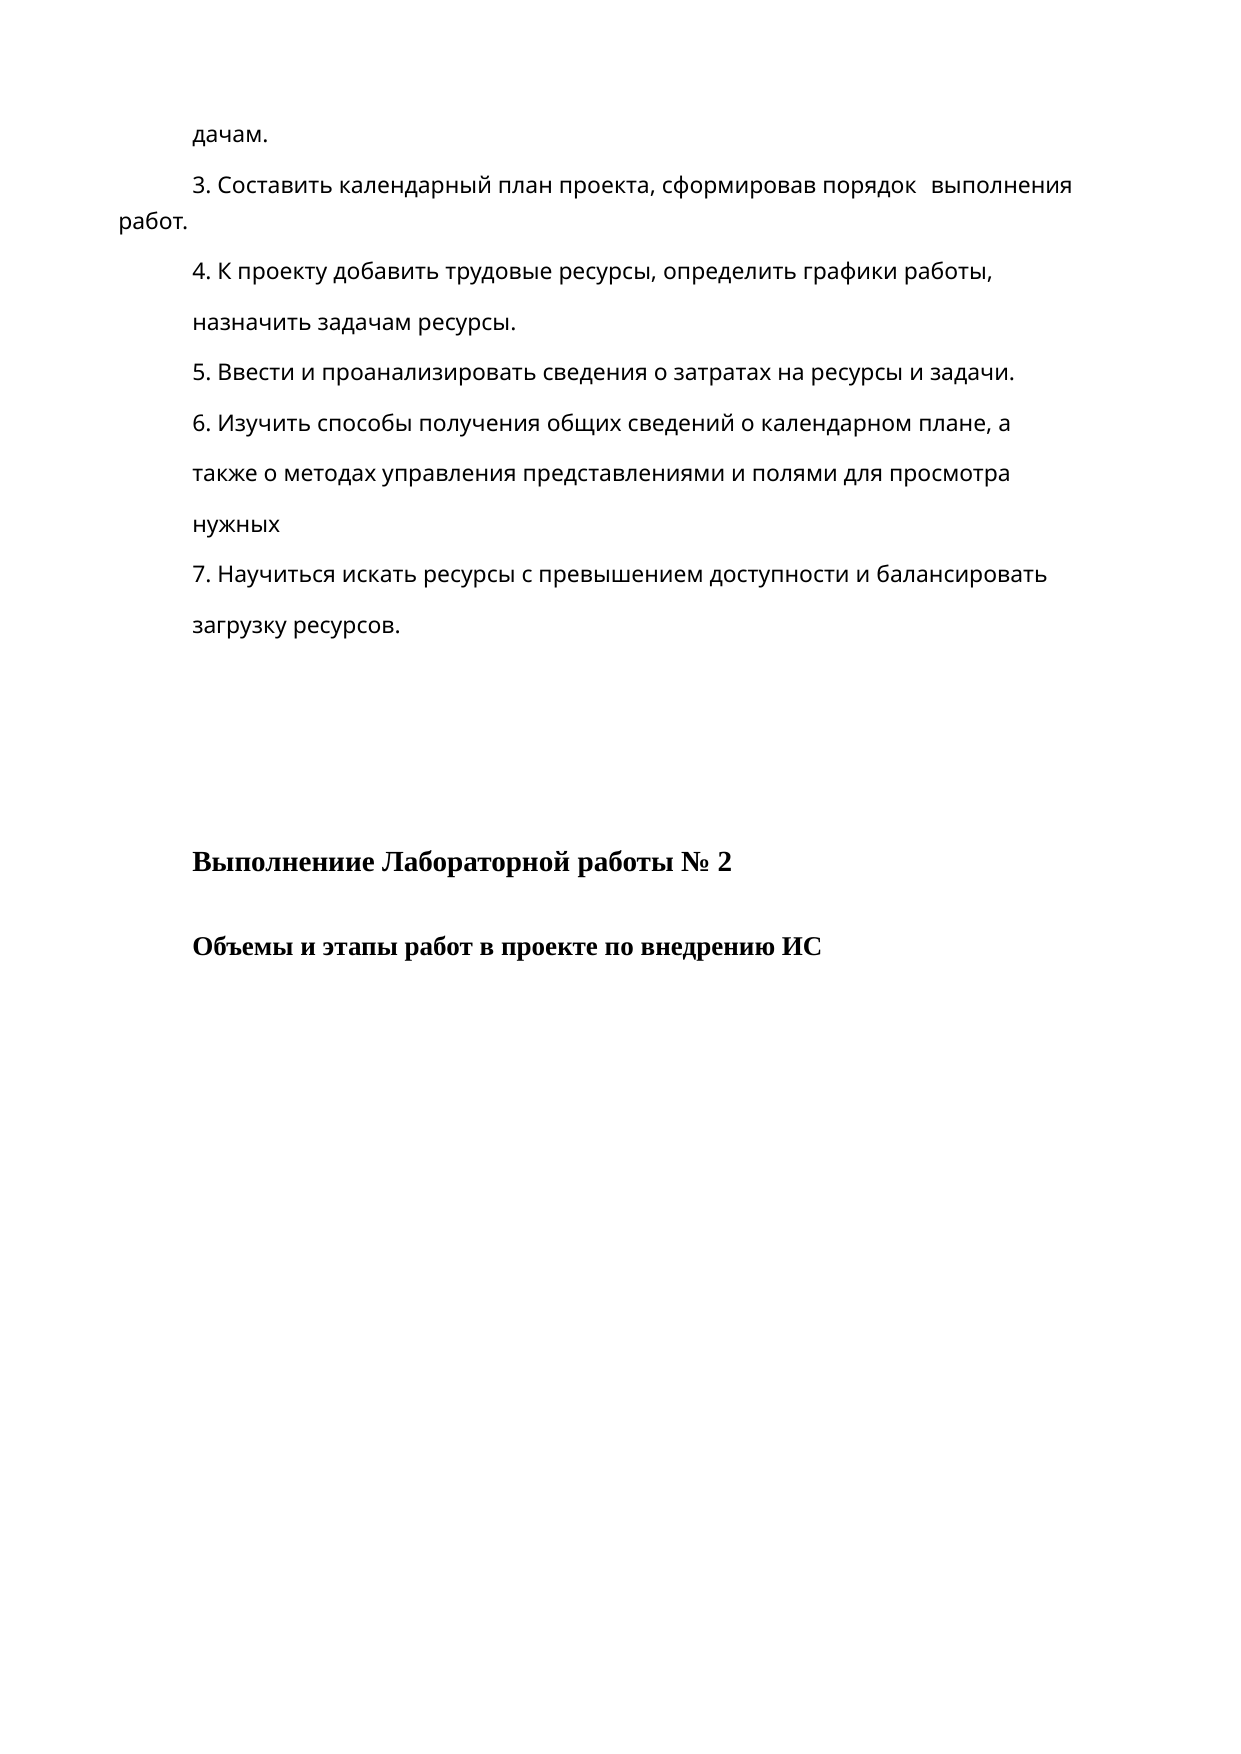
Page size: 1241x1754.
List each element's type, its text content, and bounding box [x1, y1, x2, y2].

text нужных [118, 508, 1122, 539]
text Выполнениие Лабораторной работы № 2 [118, 844, 1122, 877]
text 7. Научиться искать ресурсы с превышением доступности и балансировать [118, 558, 1122, 589]
text загрузку ресурсов. [118, 609, 1122, 640]
text дачам. [118, 118, 1122, 149]
text 5. Ввести и проанализировать сведения о затратах на ресурсы и задачи. [118, 356, 1122, 387]
text 3. Составить календарный план проекта, сформировав порядок выполнения работ. [118, 169, 1122, 236]
text также о методах управления представлениями и полями для просмотра [118, 457, 1122, 488]
text назначить задачам ресурсы. [118, 306, 1122, 337]
text 6. Изучить способы получения общих сведений о календарном плане, а [118, 407, 1122, 438]
text 4. К проекту добавить трудовые ресурсы, определить графики работы, [118, 255, 1122, 286]
text Объемы и этапы работ в проекте по внедрению ИС [118, 930, 1122, 961]
